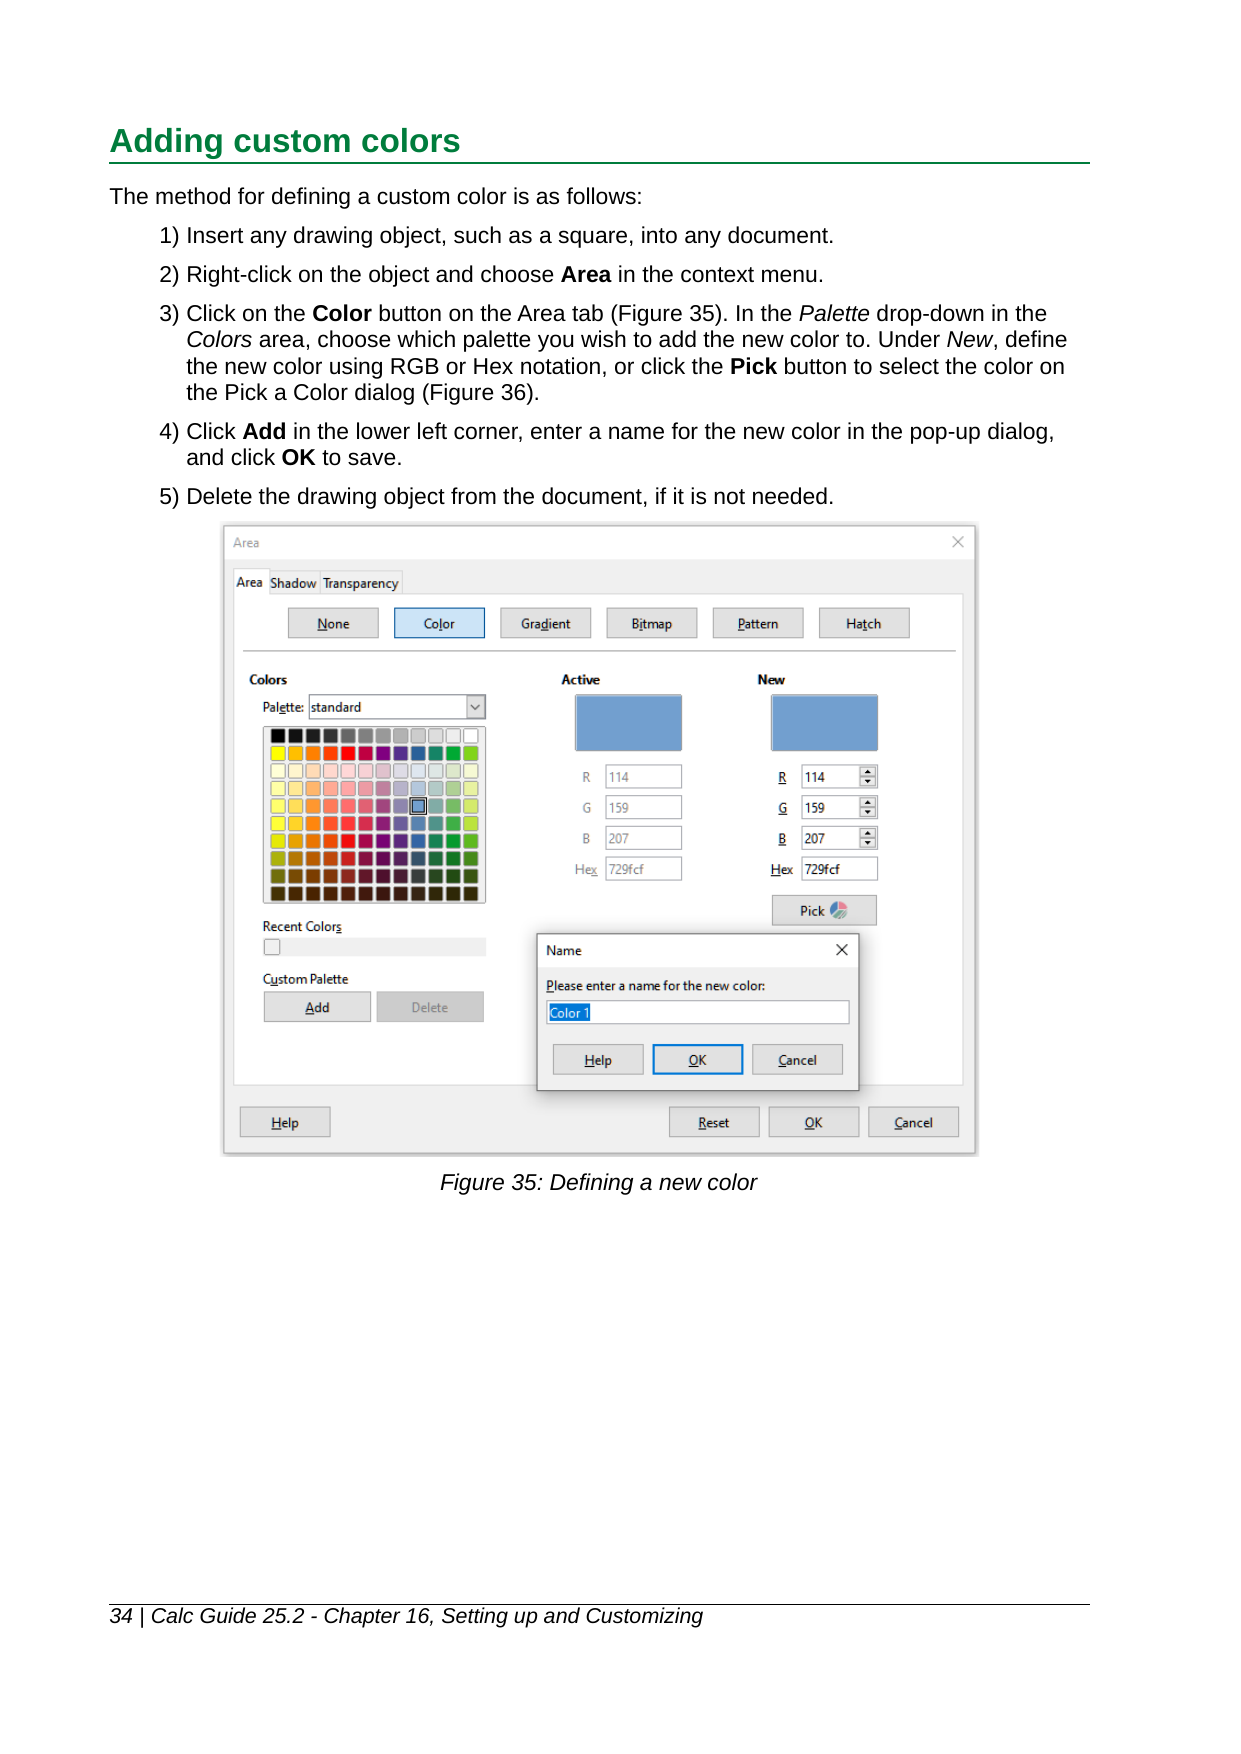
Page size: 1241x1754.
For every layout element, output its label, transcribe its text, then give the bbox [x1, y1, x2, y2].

list Insert any drawing object, such as a square, into any document. [186, 222, 1090, 248]
list The method for defining a custom color is as follows: [109, 183, 1090, 210]
list Click Add in the lower left corner, enter a name for the new color in the pop-up dialog, and click OK to save. [186, 418, 1090, 471]
text Figure 35: Defining a new color [219, 1168, 979, 1195]
list Click on the Color button on the Area tab (Figure 35). In the Palette drop-down in the Colors area, choose which palette you wish to add the new color to. Under New, define the new color using RGB or Hex notation, or click the Pick button to select the color on the Pick a Color dialog (Figure 36). [186, 300, 1090, 405]
list Right-click on the object and choose Area in the context menu. [186, 261, 1090, 287]
subtitle Adding custom colors [109, 121, 1090, 162]
list Delete the drawing object from the document, if it is not needed. [186, 483, 1090, 509]
picture [219, 521, 980, 1157]
